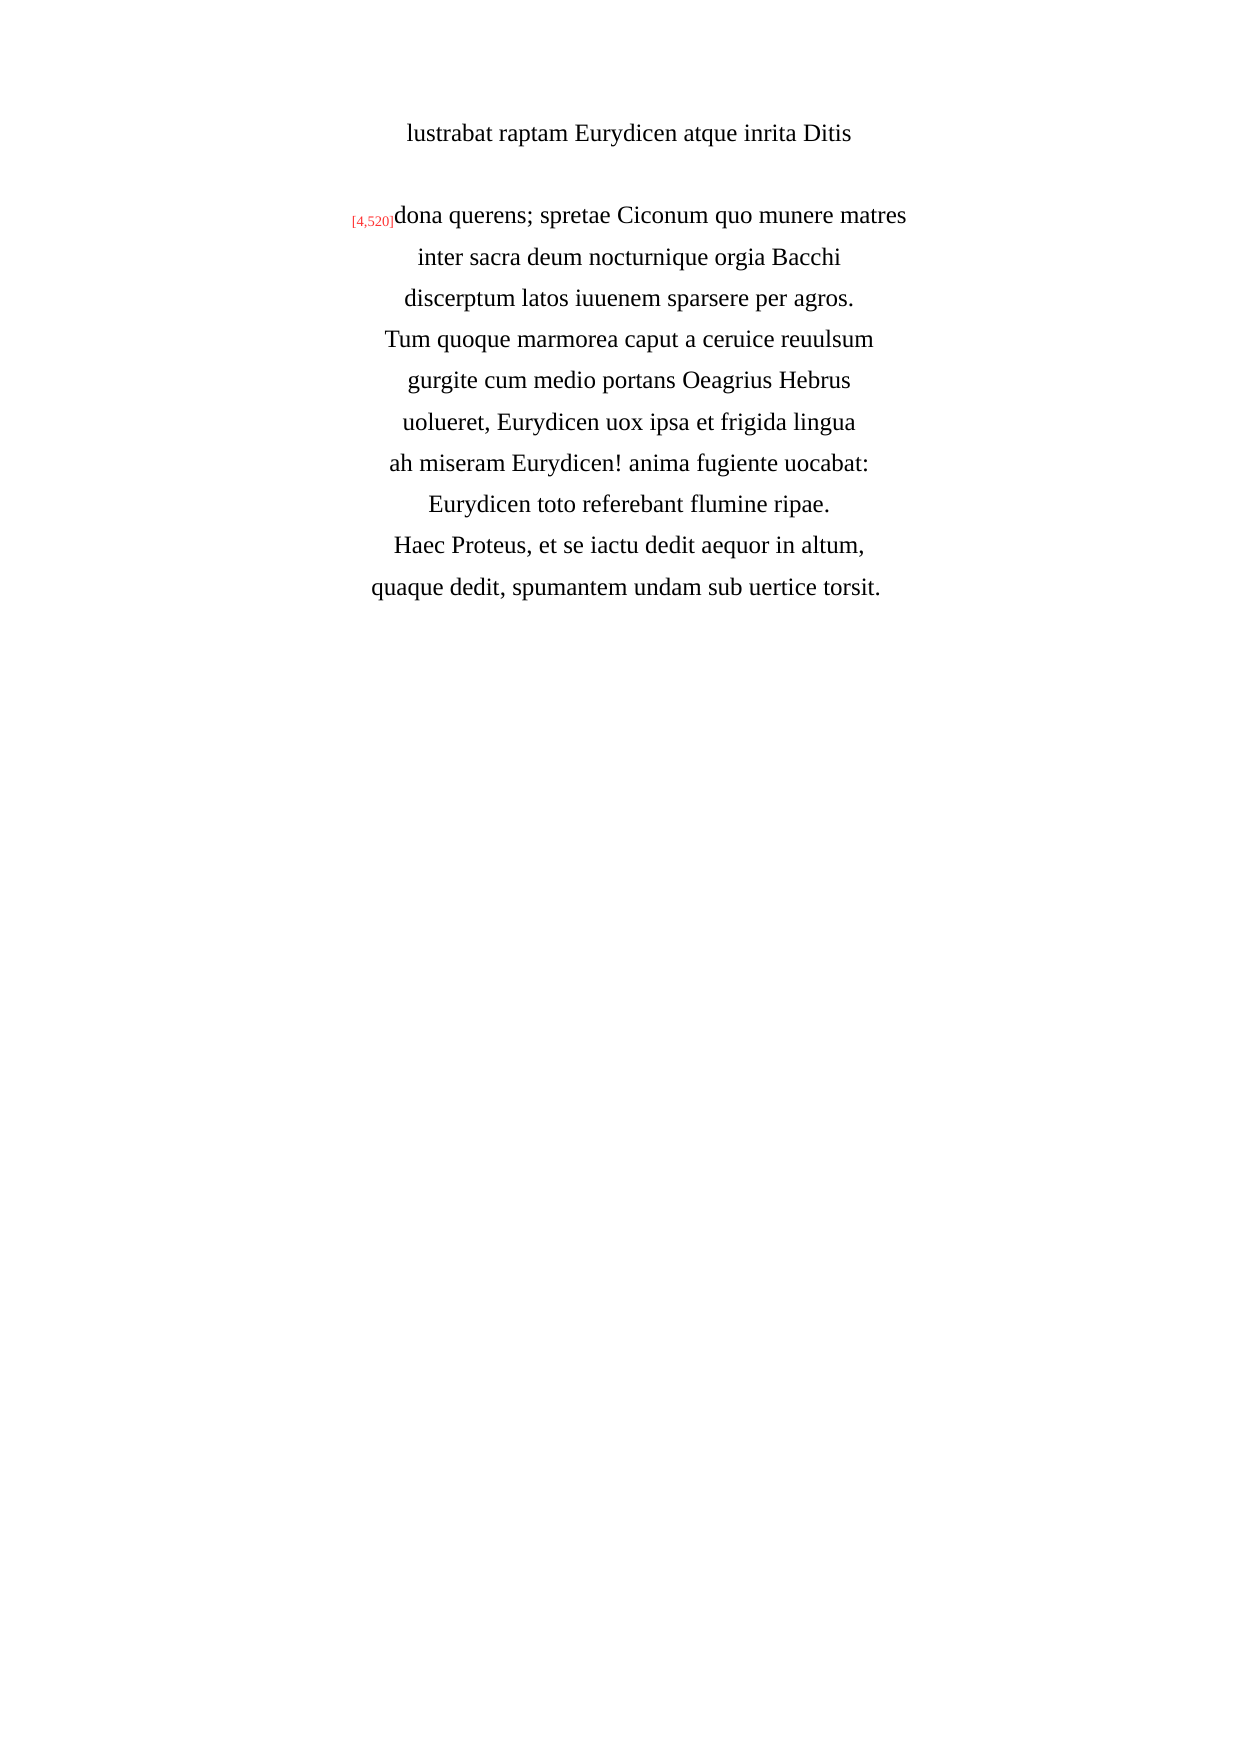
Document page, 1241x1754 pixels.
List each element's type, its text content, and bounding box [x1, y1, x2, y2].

text lustrabat raptam Eurydicen atque inrita Ditis [118, 118, 1122, 147]
text discerptum latos iuuenem sparsere per agros. [118, 283, 1122, 312]
text ah miseram Eurydicen! anima fugiente uocabat: [118, 448, 1122, 477]
text gurgite cum medio portans Oeagrius Hebrus [118, 366, 1122, 394]
text uolueret, Eurydicen uox ipsa et frigida lingua [118, 407, 1122, 436]
text [4,520]dona querens; spretae Ciconum quo munere matres [118, 201, 1122, 229]
text inter sacra deum nocturnique orgia Bacchi [118, 242, 1122, 271]
text quaque dedit, spumantem undam sub uertice torsit. [118, 572, 1122, 601]
text Tum quoque marmorea caput a ceruice reuulsum [118, 324, 1122, 353]
text Eurydicen toto referebant flumine ripae. [118, 489, 1122, 518]
text Haec Proteus, et se iactu dedit aequor in altum, [118, 531, 1122, 559]
